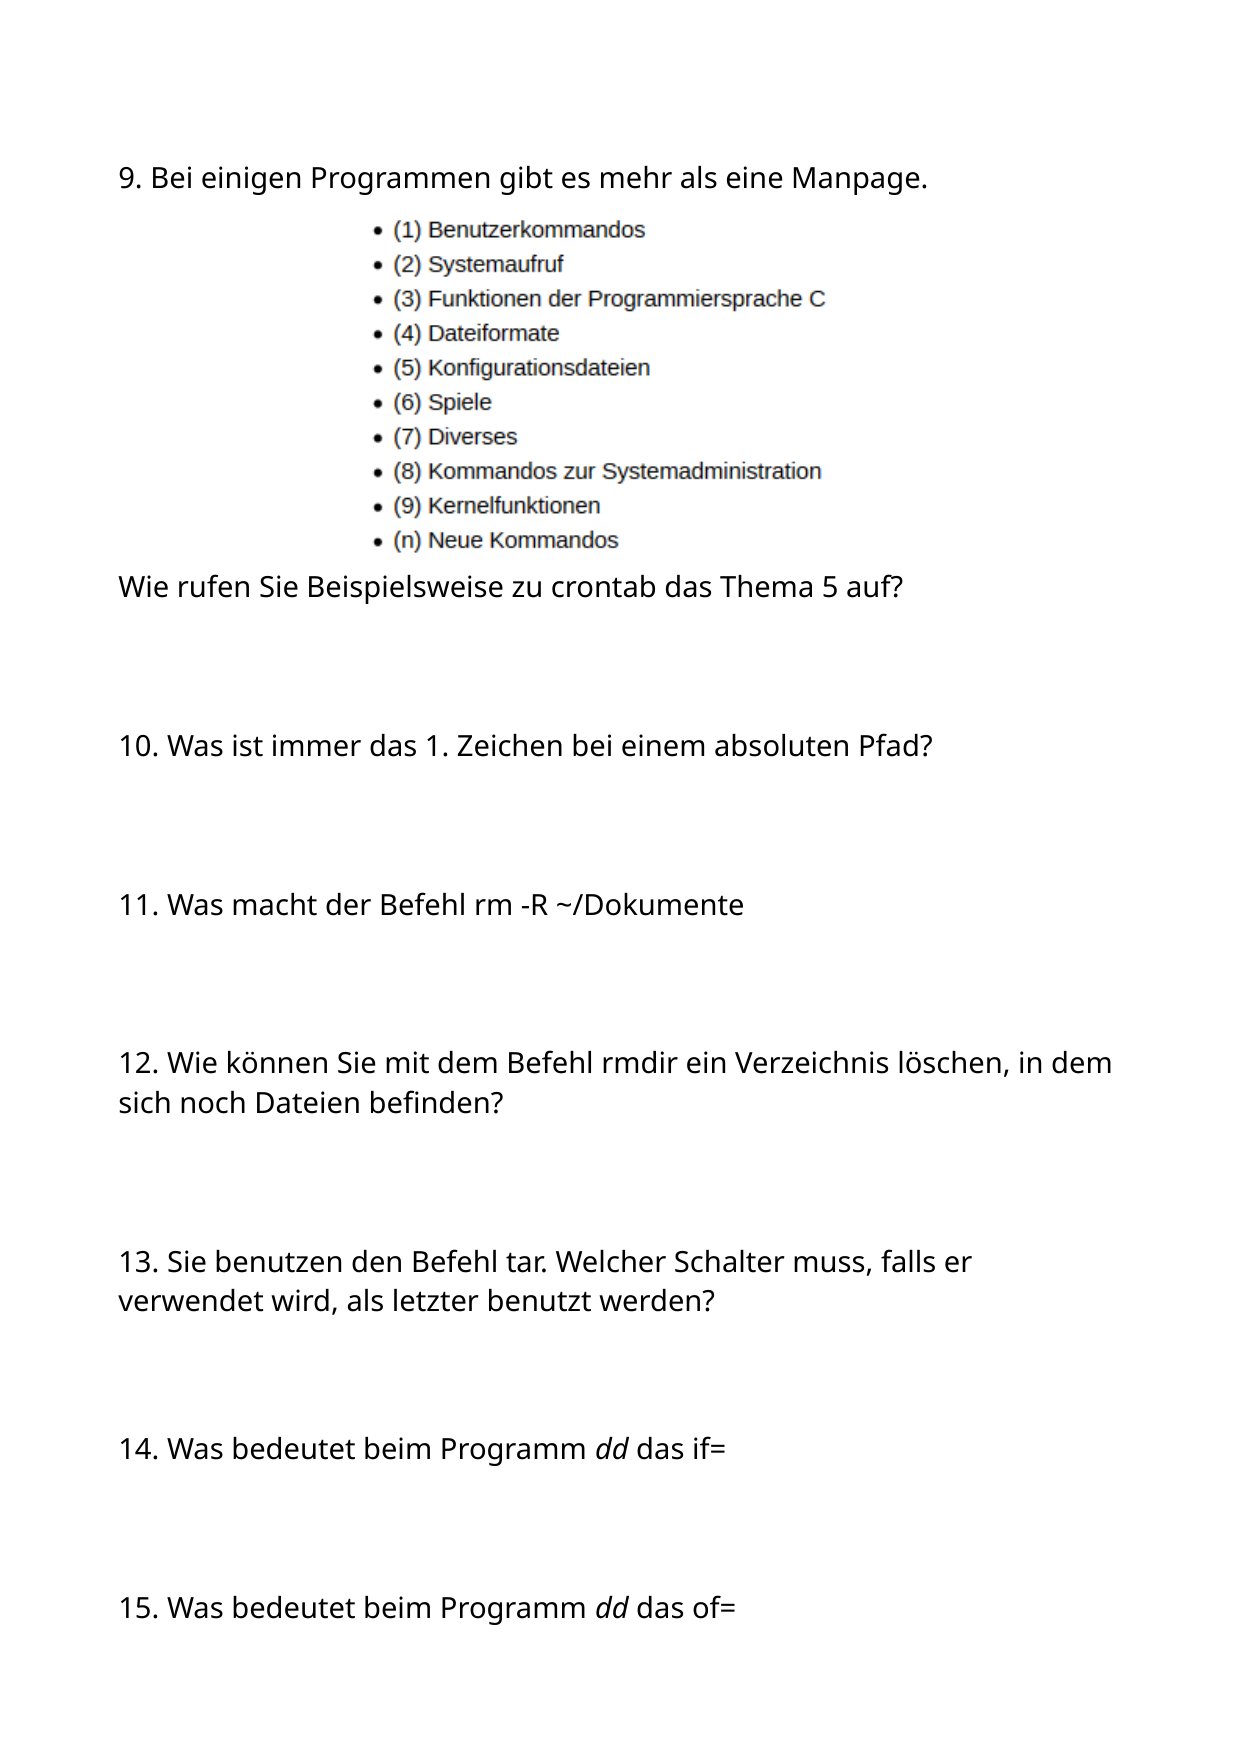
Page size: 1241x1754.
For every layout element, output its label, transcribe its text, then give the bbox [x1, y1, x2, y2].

picture [323, 197, 917, 567]
text 14. Was bedeutet beim Programm dd das if= 15. Was bedeutet beim Programm dd das of= [118, 1428, 1122, 1627]
text 9. Bei einigen Programmen gibt es mehr als eine Manpage. [118, 118, 1122, 197]
text Wie rufen Sie Beispielsweise zu crontab das Thema 5 auf? 10. Was ist immer das 1. Zeichen bei einem absoluten Pfad? 11. Was macht der Befehl rm -R ~/Dokumente 12. Wie können Sie mit dem Befehl rmdir ein Verzeichnis löschen, in dem sich noch Dateien befinden? 13. Sie benutzen den Befehl tar. Welcher Schalter muss, falls er verwendet wird, als letzter benutzt werden? [118, 197, 1122, 1428]
